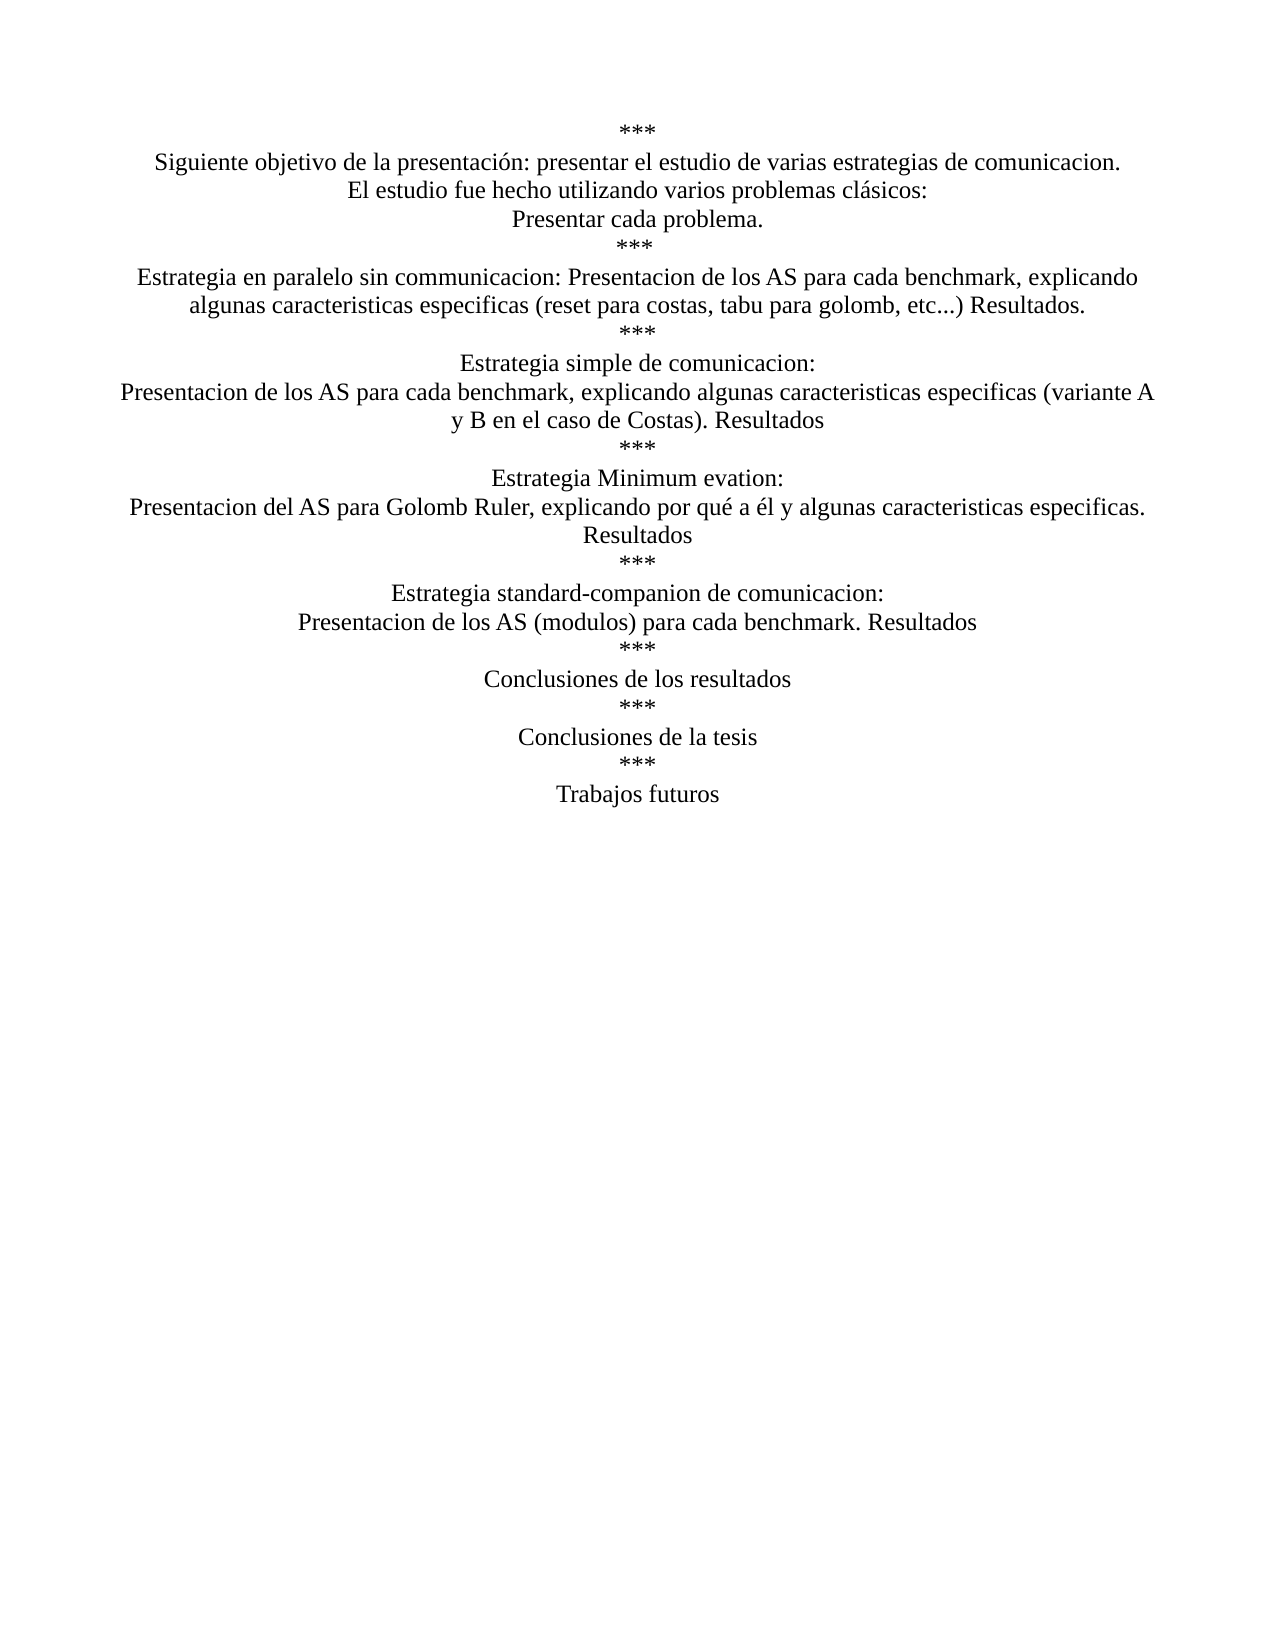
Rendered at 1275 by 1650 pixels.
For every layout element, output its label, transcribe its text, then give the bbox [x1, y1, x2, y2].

text Trabajos futuros [118, 779, 1157, 808]
text *** [118, 693, 1157, 722]
text Estrategia en paralelo sin communicacion: Presentacion de los AS para cada benchmark, explicando algunas caracteristicas especificas (reset para costas, tabu para golomb, etc...) Resultados. [118, 262, 1157, 319]
text Presentacion de los AS para cada benchmark, explicando algunas caracteristicas especificas (variante A y B en el caso de Costas). Resultados [118, 377, 1157, 434]
text *** [118, 233, 1157, 262]
text Siguiente objetivo de la presentación: presentar el estudio de varias estrategias de comunicacion. [118, 147, 1157, 176]
text Estrategia simple de comunicacion: [118, 348, 1157, 377]
text Presentacion del AS para Golomb Ruler, explicando por qué a él y algunas caracteristicas especificas. Resultados [118, 492, 1157, 549]
text Conclusiones de la tesis [118, 722, 1157, 751]
text Presentar cada problema. [118, 204, 1157, 233]
text *** [118, 549, 1157, 578]
text *** [118, 636, 1157, 664]
text *** [118, 118, 1157, 147]
text Conclusiones de los resultados [118, 664, 1157, 693]
text Estrategia Minimum evation: [118, 463, 1157, 492]
text El estudio fue hecho utilizando varios problemas clásicos: [118, 176, 1157, 204]
text *** [118, 434, 1157, 463]
text *** [118, 751, 1157, 779]
text Estrategia standard-companion de comunicacion: [118, 578, 1157, 607]
text Presentacion de los AS (modulos) para cada benchmark. Resultados [118, 607, 1157, 636]
text *** [118, 319, 1157, 348]
